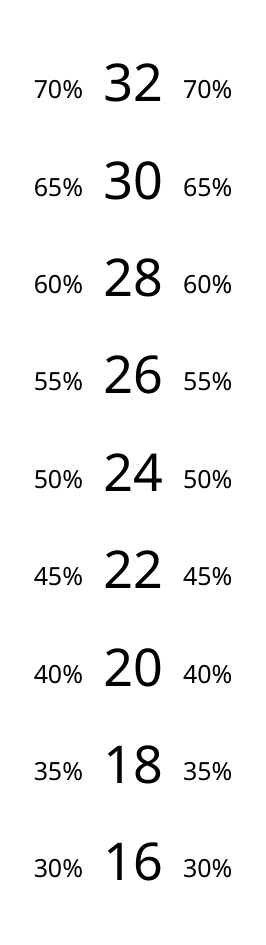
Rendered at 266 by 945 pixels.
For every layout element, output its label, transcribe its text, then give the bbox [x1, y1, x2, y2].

table_cell 60% [0, 235, 88, 332]
table_cell 50% [177, 430, 266, 527]
table_header [89, 0, 177, 40]
table_cell 40% [177, 625, 266, 722]
table_cell 30% [0, 819, 88, 917]
table_cell 35% [177, 722, 266, 819]
table_cell 50% [0, 430, 88, 527]
table_header [0, 0, 88, 40]
table_cell 45% [177, 527, 266, 624]
table_cell 65% [177, 138, 266, 235]
table_cell 28° [89, 235, 177, 332]
table_cell 65% [0, 138, 88, 235]
table_header [177, 0, 266, 40]
table_cell 70% [0, 40, 88, 138]
table_cell 55% [0, 333, 88, 430]
table_cell 40% [0, 625, 88, 722]
table_cell 26° [89, 333, 177, 430]
table_cell 24° [89, 430, 177, 527]
table_cell 22° [89, 527, 177, 624]
table_cell 16° [89, 819, 177, 917]
table_cell 35% [0, 722, 88, 819]
table_cell 18° [89, 722, 177, 819]
table_cell 55% [177, 333, 266, 430]
table_cell 20° [89, 625, 177, 722]
table_cell 32° [89, 40, 177, 138]
table_cell 45% [0, 527, 88, 624]
table_cell 30% [177, 819, 266, 917]
table_cell 60% [177, 235, 266, 332]
table_cell 30° [89, 138, 177, 235]
table_cell 70% [177, 40, 266, 138]
